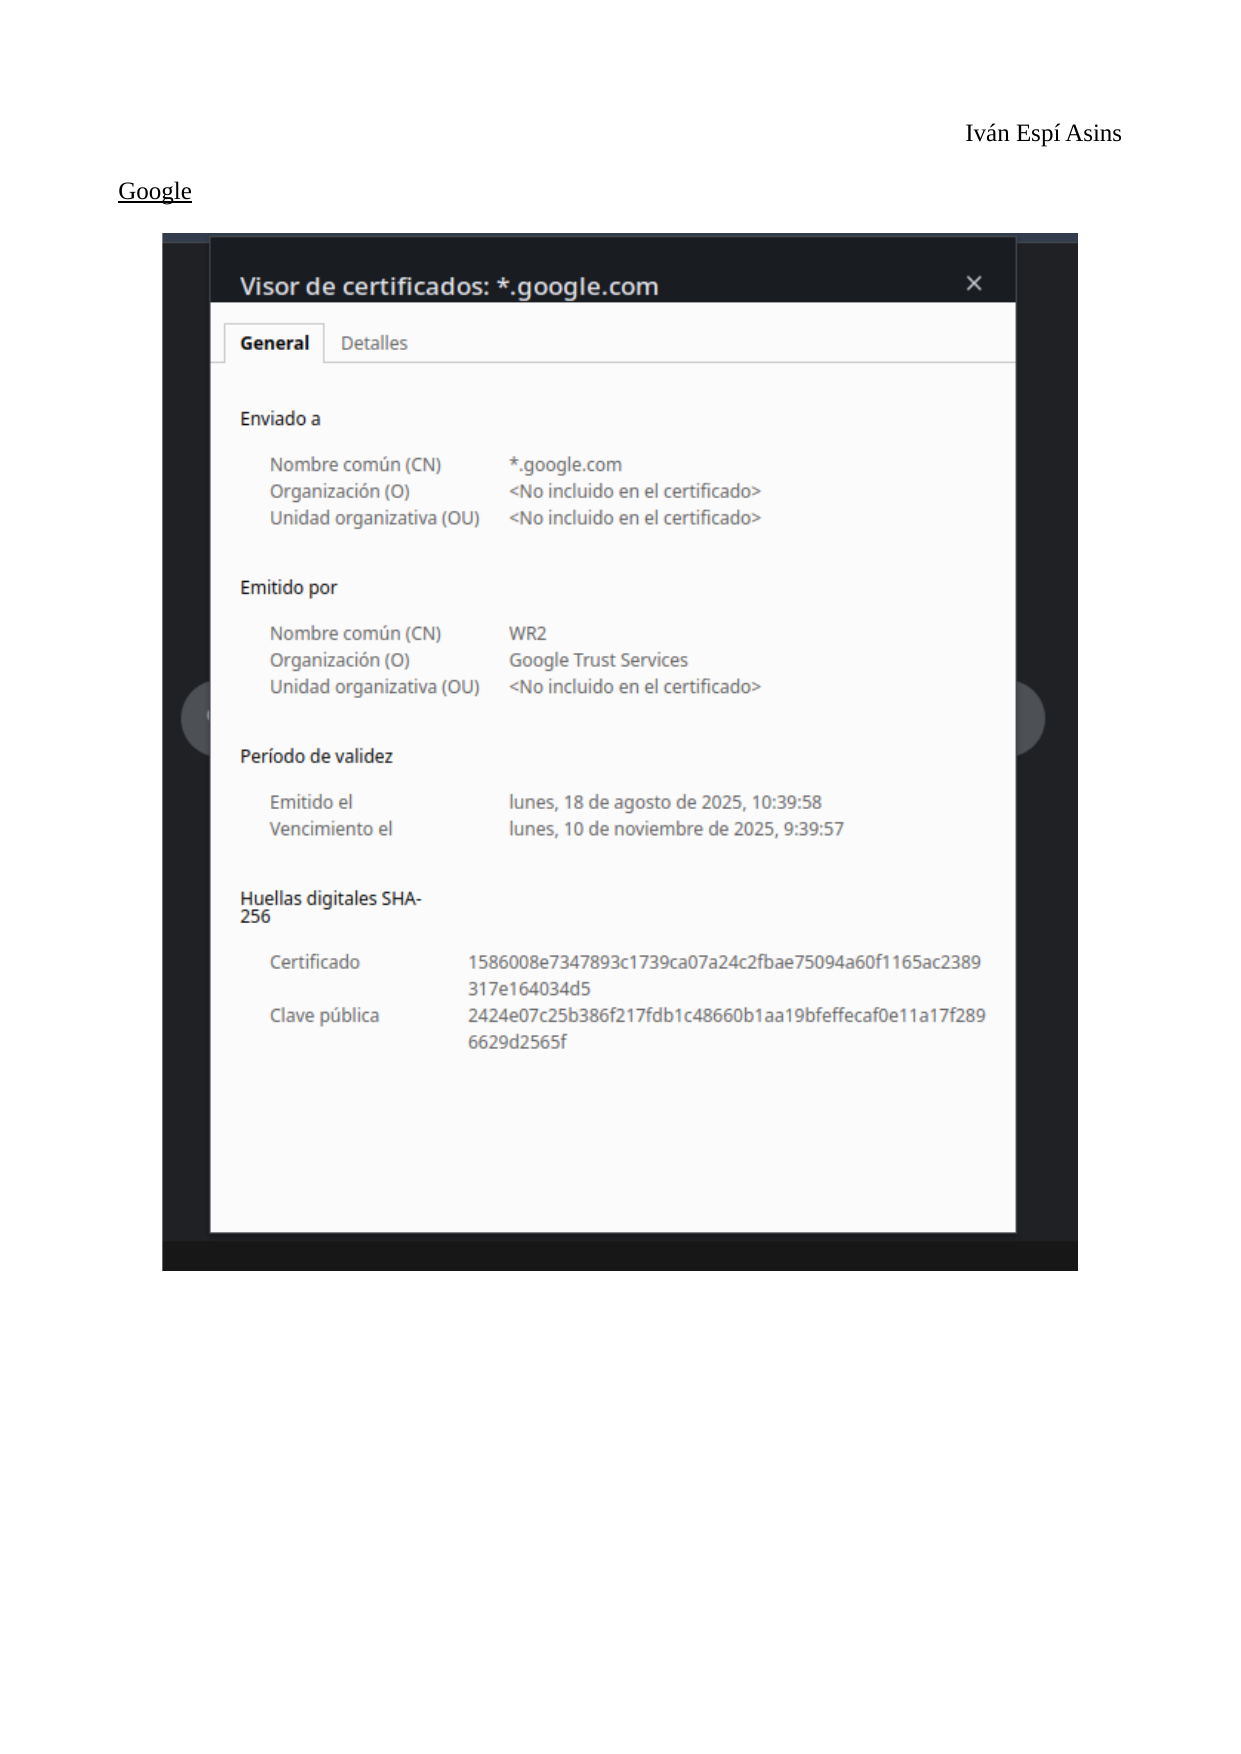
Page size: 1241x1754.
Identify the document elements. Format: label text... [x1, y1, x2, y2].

picture [162, 233, 1078, 1271]
text Google [118, 176, 1122, 205]
